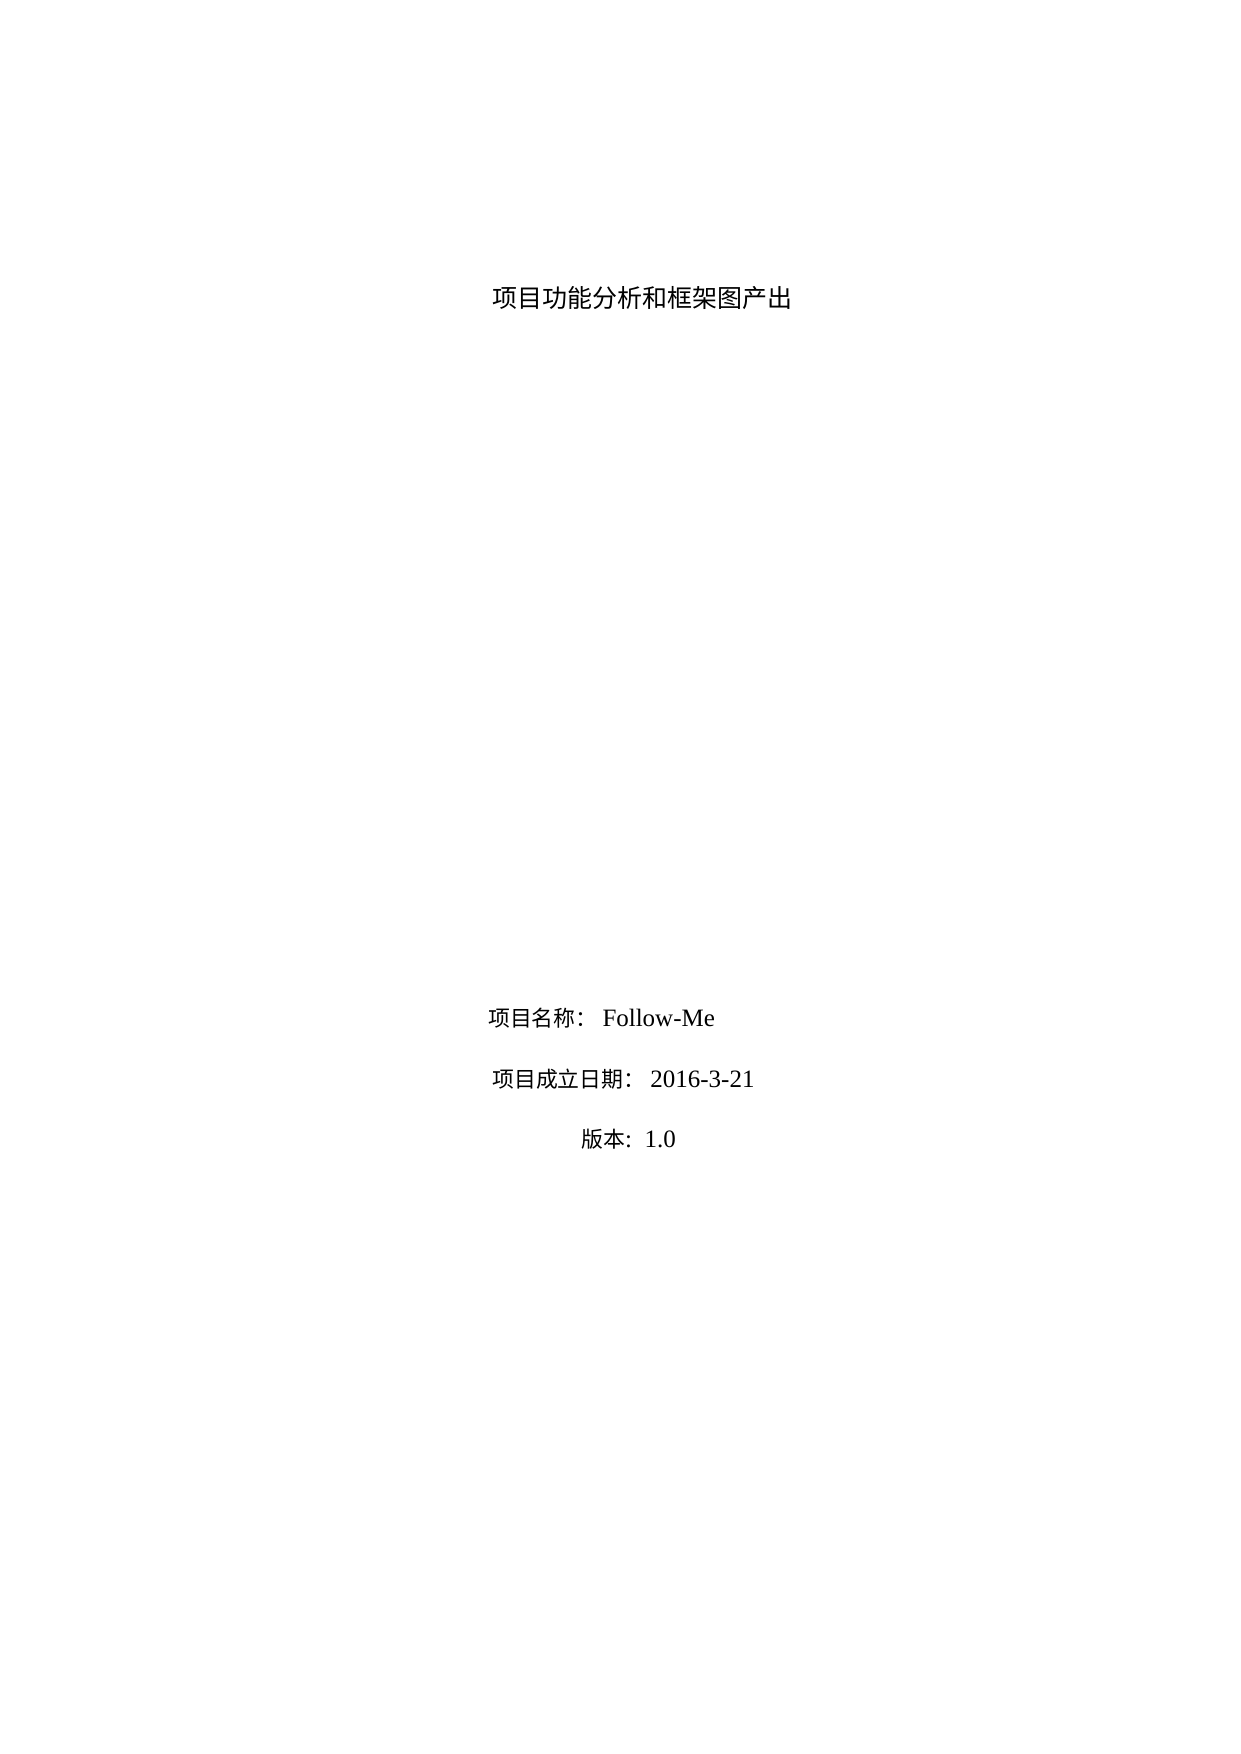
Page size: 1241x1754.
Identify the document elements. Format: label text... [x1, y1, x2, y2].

text 版本: 1.0 [194, 1122, 1015, 1154]
text 项目成立日期： 2016-3-21 [194, 1062, 1015, 1093]
text 项目名称： Follow-Me [194, 1001, 1015, 1033]
